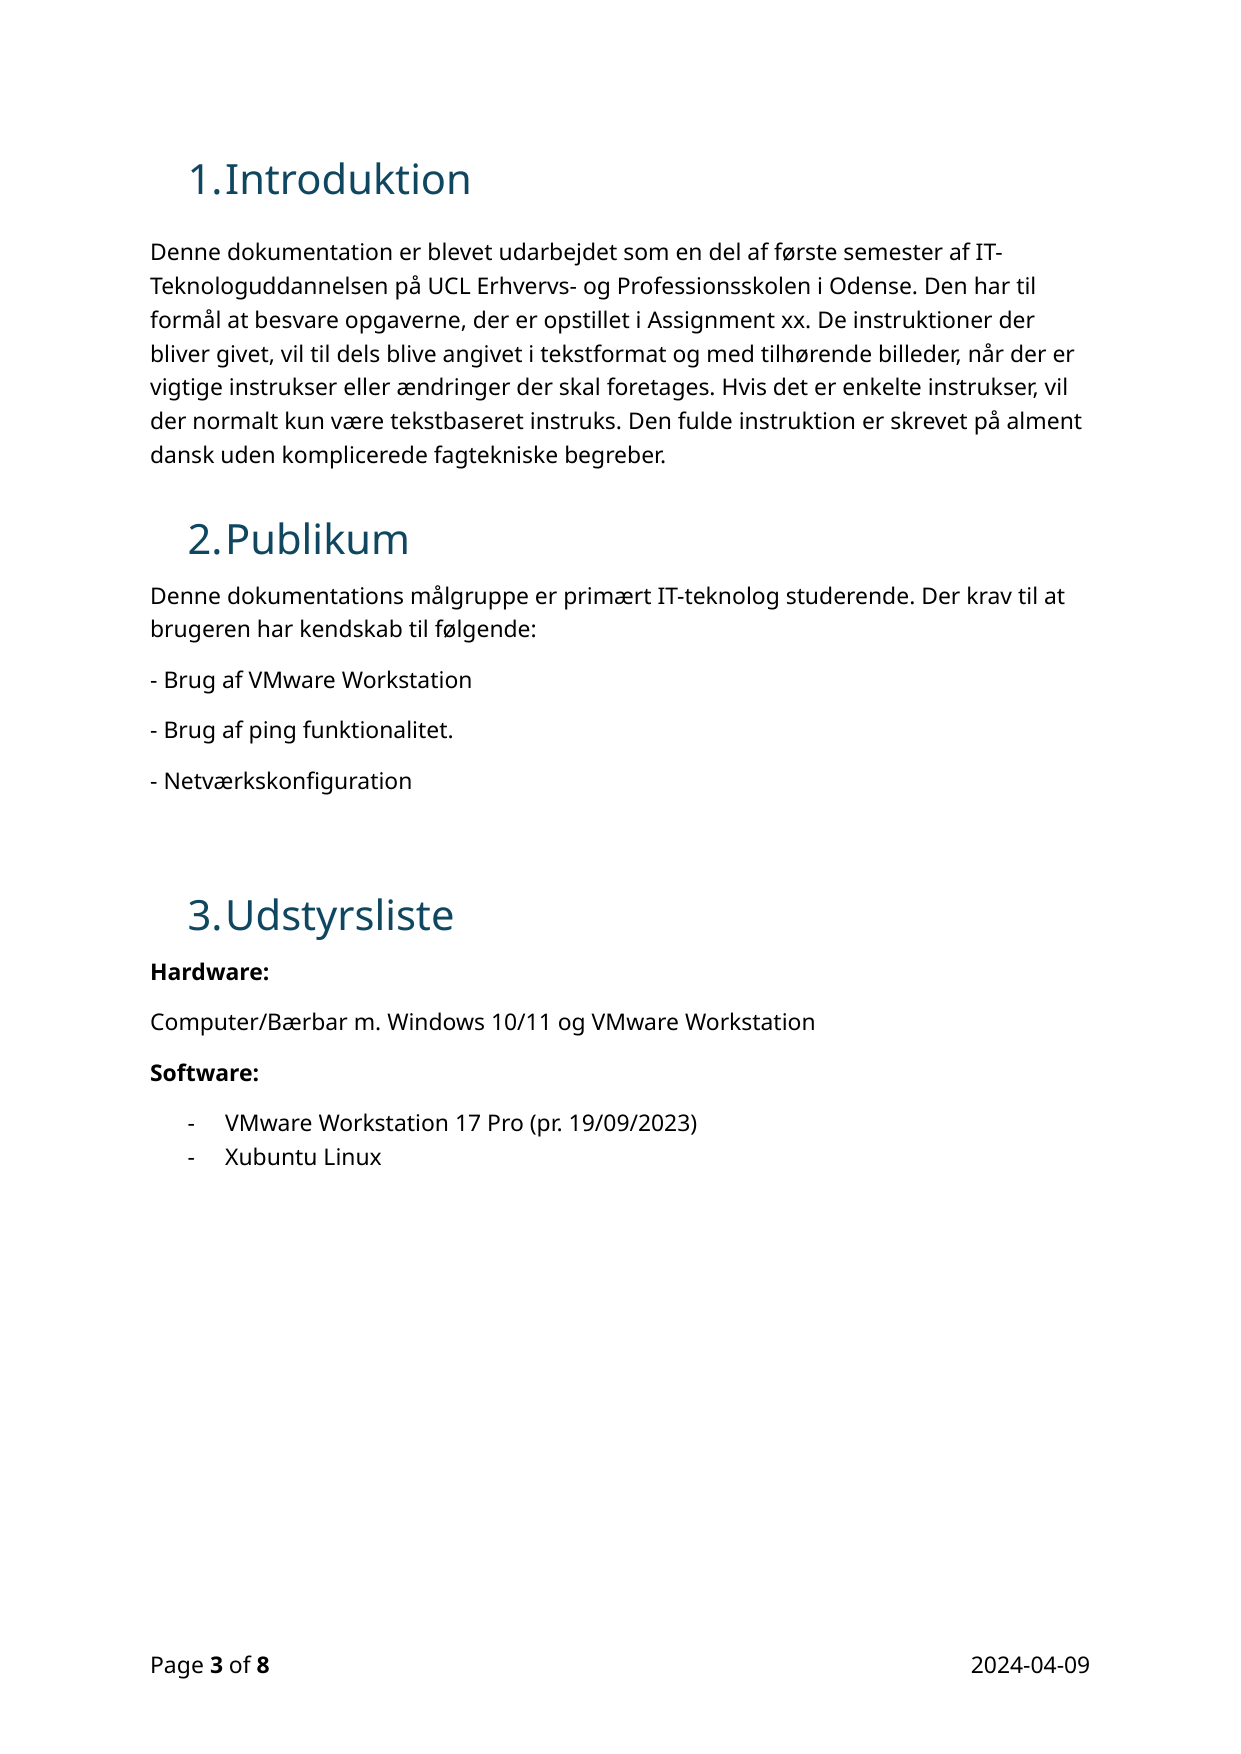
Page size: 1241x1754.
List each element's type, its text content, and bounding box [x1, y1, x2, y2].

text Hardware: [150, 956, 1090, 987]
list Xubuntu Linux [187, 1141, 1090, 1172]
subtitle Introduktion [187, 150, 1090, 207]
subtitle Publikum [187, 510, 1090, 567]
text Software: [150, 1057, 1090, 1088]
text - Brug af ping funktionalitet. [150, 714, 1090, 745]
text Denne dokumentations målgruppe er primært IT-teknolog studerende. Der krav til at brugeren har kendskab til følgende: [150, 579, 1090, 644]
list VMware Workstation 17 Pro (pr. 19/09/2023) [187, 1107, 1090, 1138]
text - Netværkskonfiguration [150, 764, 1090, 796]
text - Brug af VMware Workstation [150, 664, 1090, 695]
subtitle Udstyrsliste [187, 886, 1090, 943]
text Denne dokumentation er blevet udarbejdet som en del af første semester af IT-Teknologuddannelsen på UCL Erhvervs- og Professionsskolen i Odense. Den har til formål at besvare opgaverne, der er opstillet i Assignment xx. De instruktioner der bliver givet, vil til dels blive angivet i tekstformat og med tilhørende billeder, når der er vigtige instrukser eller ændringer der skal foretages. Hvis det er enkelte instrukser, vil der normalt kun være tekstbaseret instruks. Den fulde instruktion er skrevet på alment dansk uden komplicerede fagtekniske begreber. [150, 236, 1090, 470]
text Computer/Bærbar m. Windows 10/11 og VMware Workstation [150, 1006, 1090, 1037]
